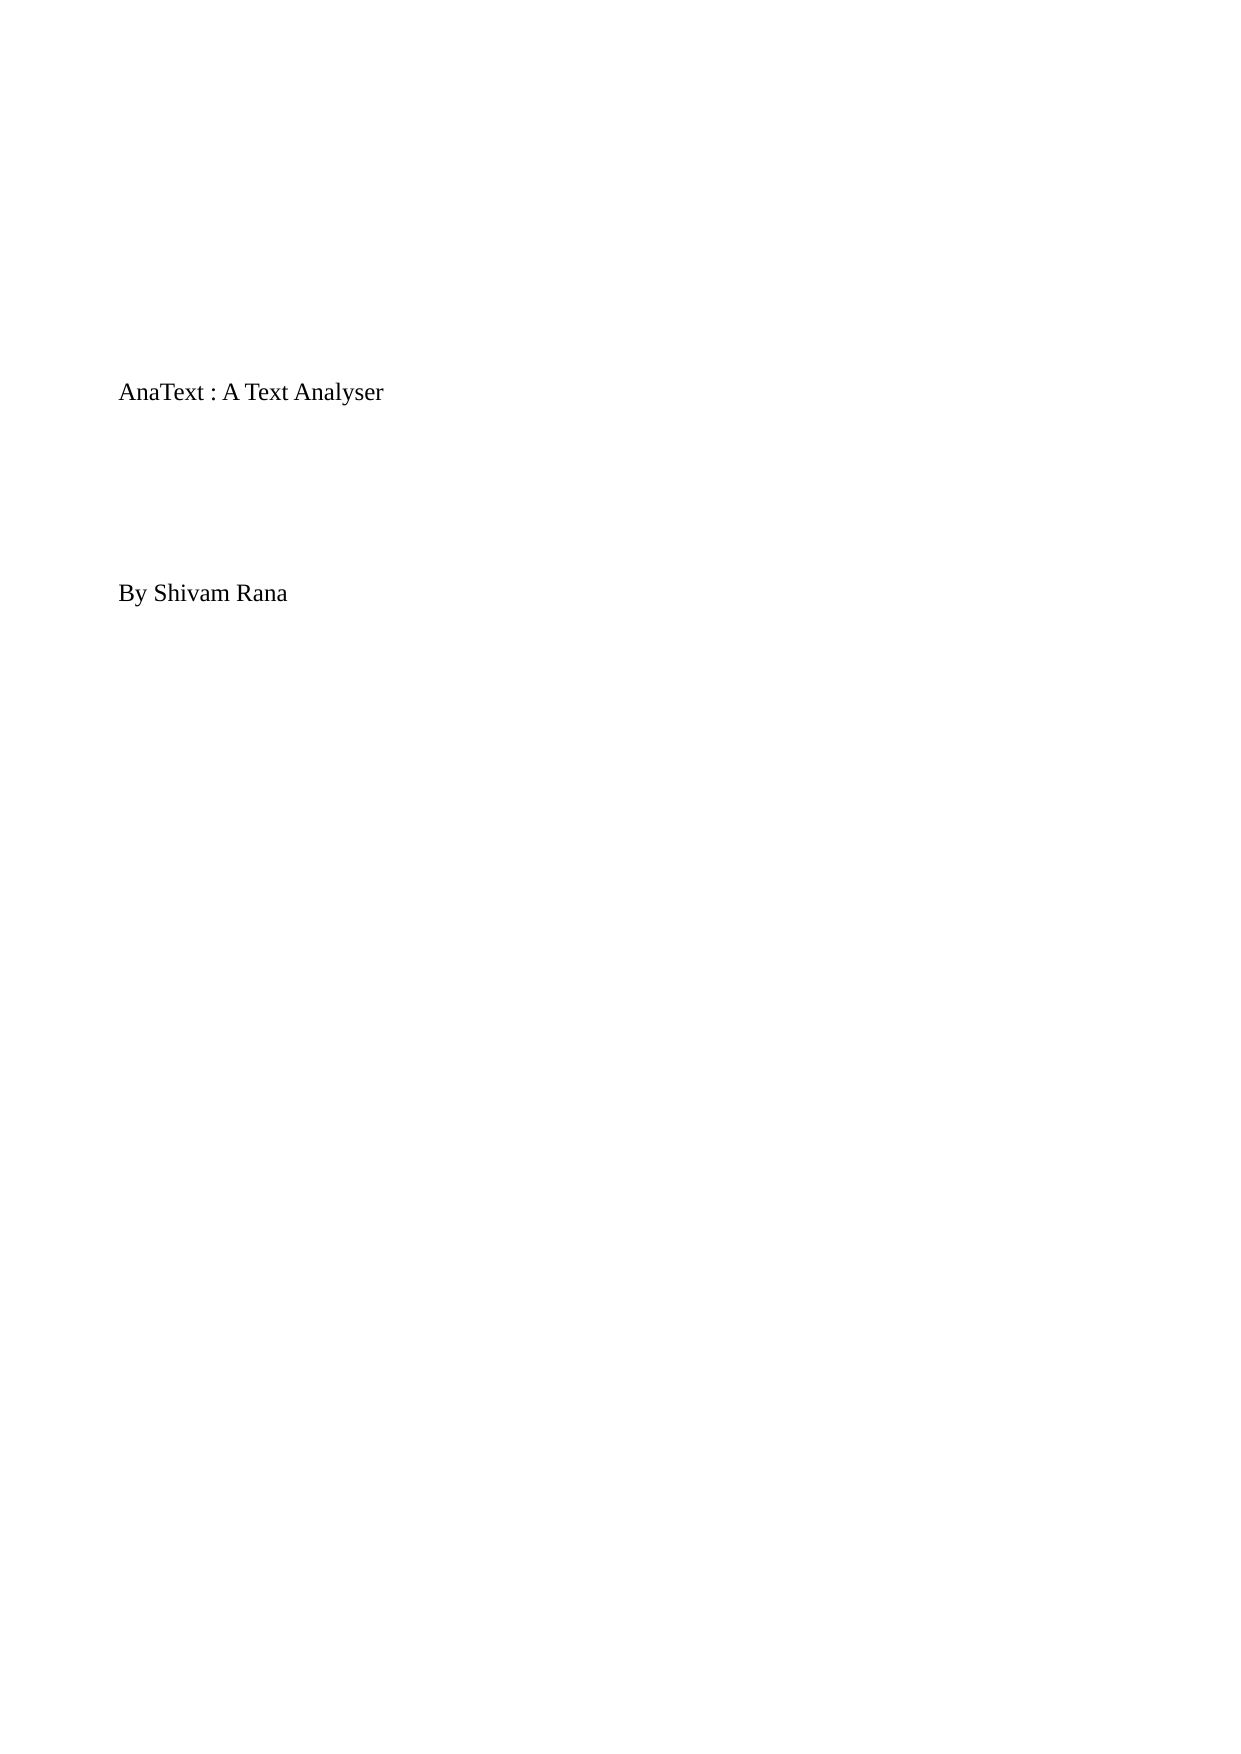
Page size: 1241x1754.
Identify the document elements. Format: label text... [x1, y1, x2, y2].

text By Shivam Rana [118, 578, 1122, 607]
text AnaText : A Text Analyser [118, 377, 1122, 406]
